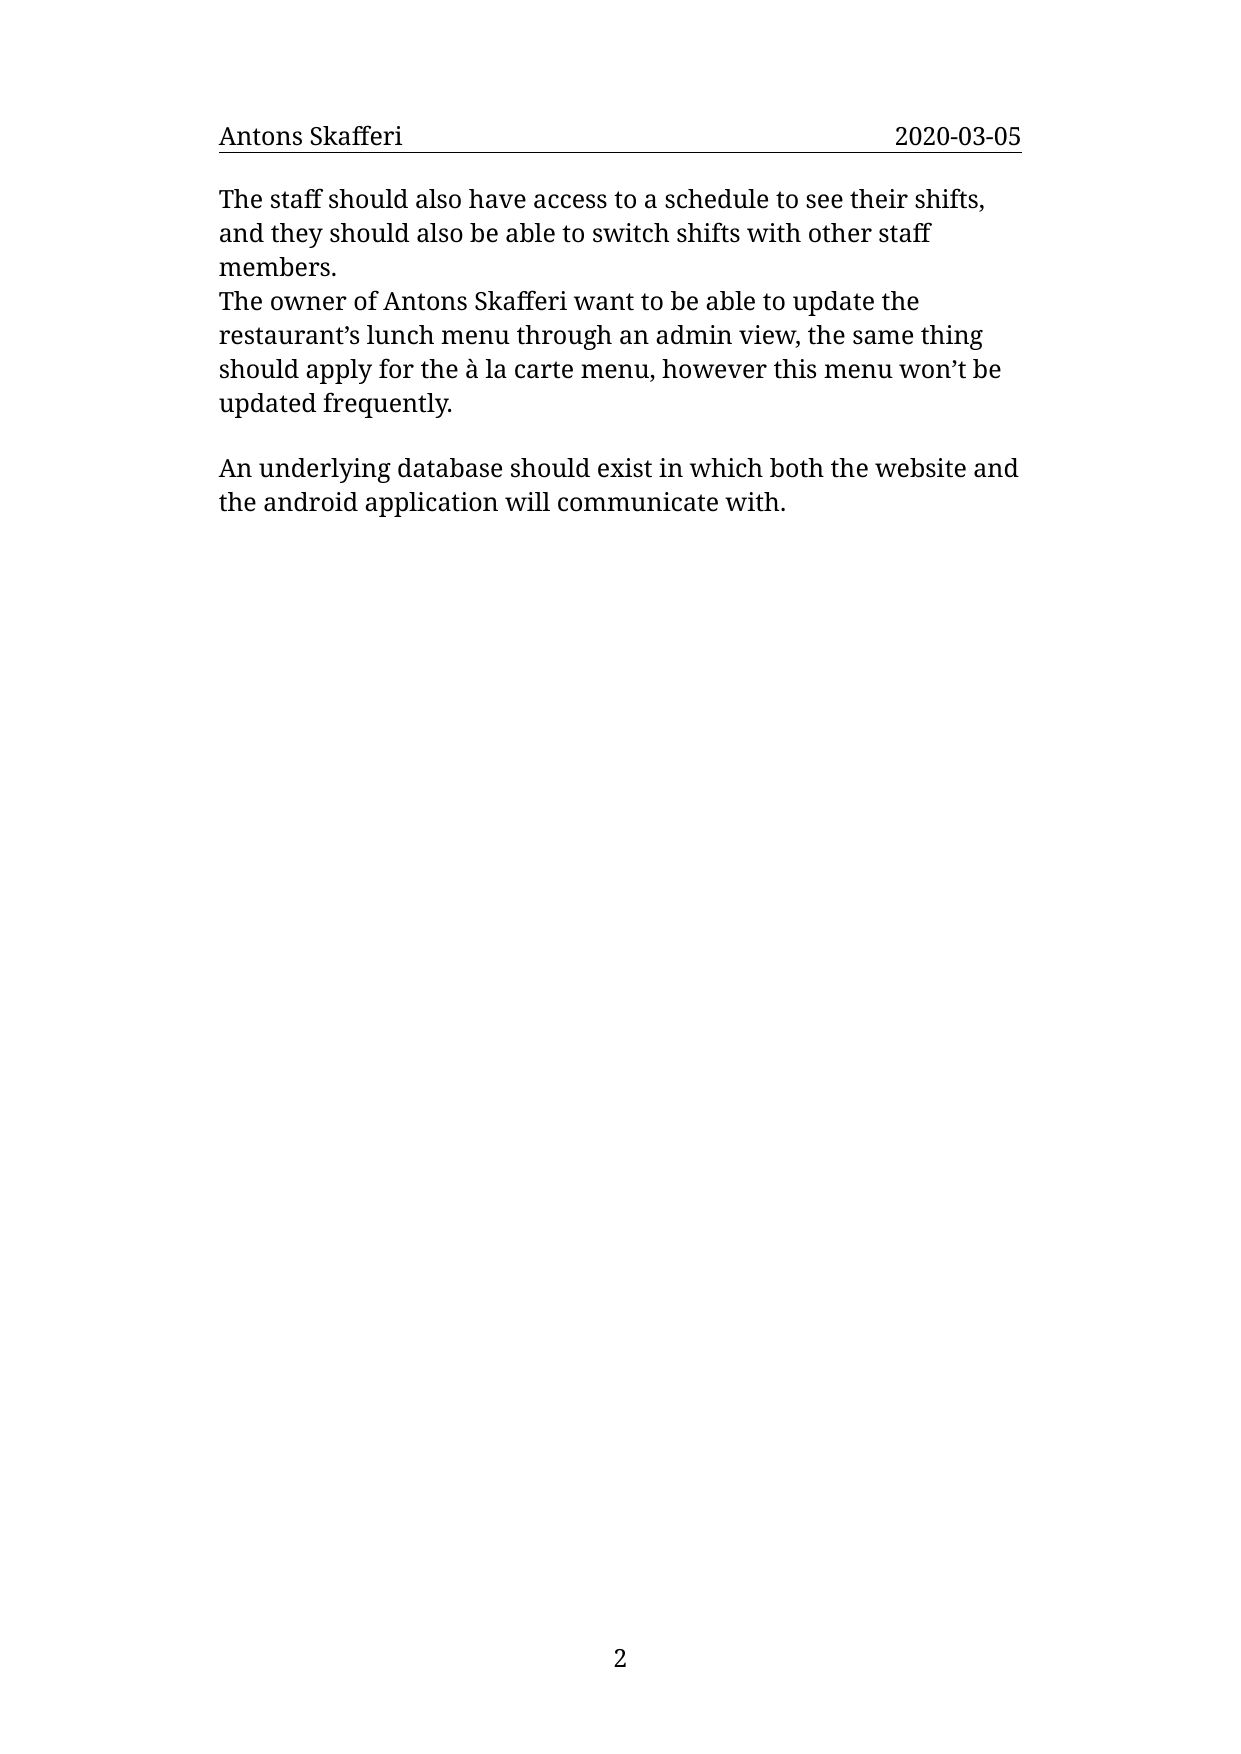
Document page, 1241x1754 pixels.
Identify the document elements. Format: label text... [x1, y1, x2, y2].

text The staff should also have access to a schedule to see their shifts, and they should also be able to switch shifts with other staff members. The owner of Antons Skafferi want to be able to update the restaurant’s lunch menu through an admin view, the same thing should apply for the à la carte menu, however this menu won’t be updated frequently. [218, 182, 1022, 420]
text An underlying database should exist in which both the website and the android application will communicate with. [218, 451, 1022, 519]
